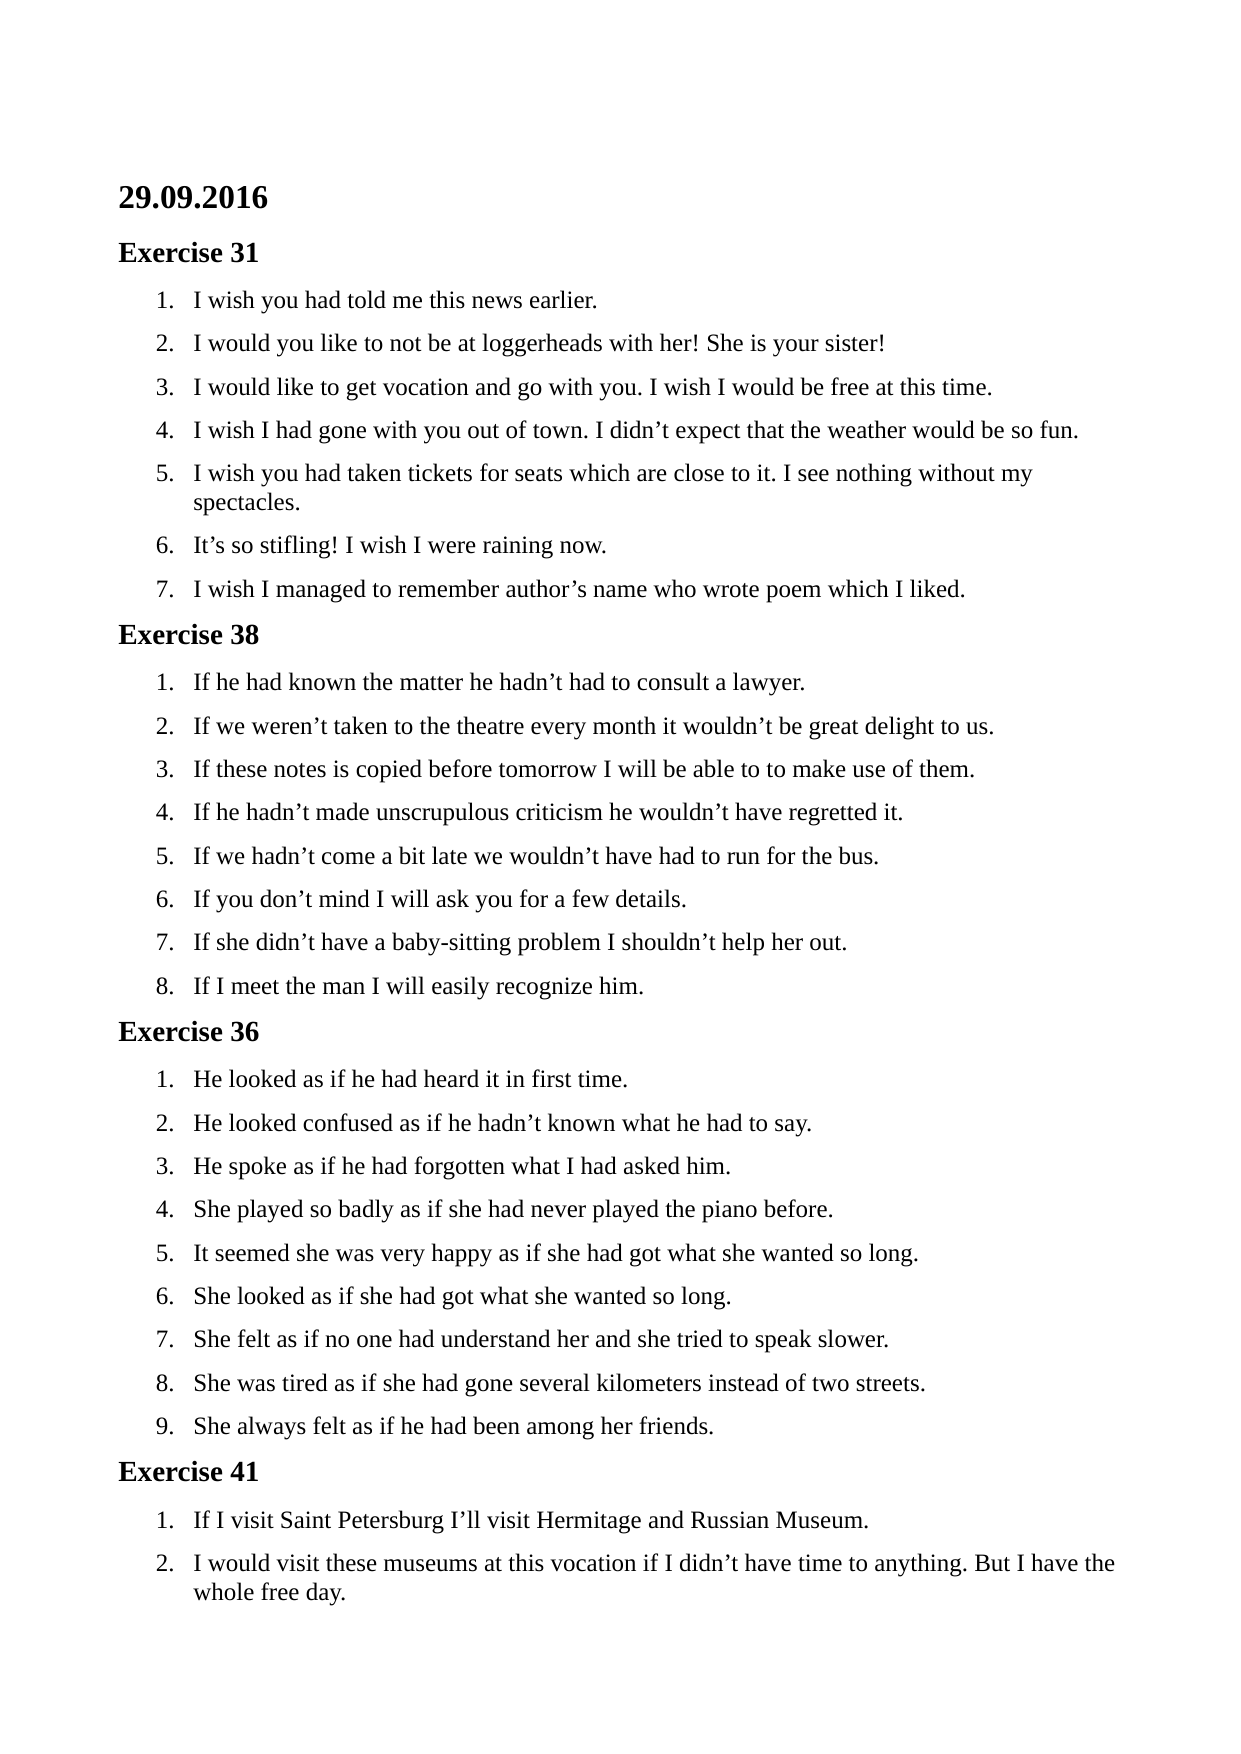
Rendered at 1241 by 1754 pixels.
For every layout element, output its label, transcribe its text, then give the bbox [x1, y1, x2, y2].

list I wish you had told me this news earlier. [156, 285, 1122, 314]
list If he hadn’t made unscrupulous criticism he wouldn’t have regretted it. [156, 797, 1122, 826]
list If we weren’t taken to the theatre every month it wouldn’t be great delight to us. [156, 711, 1122, 739]
subtitle 29.09.2016 [118, 177, 1122, 216]
list If he had known the matter he hadn’t had to consult a lawyer. [156, 667, 1122, 696]
list I wish I had gone with you out of town. I didn’t expect that the weather would be so fun. [156, 415, 1122, 444]
list He looked as if he had heard it in first time. [156, 1064, 1122, 1093]
subtitle Exercise 41 [118, 1454, 1122, 1488]
list If you don’t mind I will ask you for a few details. [156, 884, 1122, 913]
list I would visit these museums at this vocation if I didn’t have time to anything. But I have the whole free day. [156, 1548, 1122, 1606]
list It seemed she was very happy as if she had got what she wanted so long. [156, 1238, 1122, 1266]
list It’s so stifling! I wish I were raining now. [156, 530, 1122, 559]
list If I visit Saint Petersburg I’ll visit Hermitage and Russian Museum. [156, 1505, 1122, 1533]
subtitle Exercise 38 [118, 617, 1122, 651]
subtitle Exercise 36 [118, 1014, 1122, 1048]
list She always felt as if he had been among her friends. [156, 1411, 1122, 1440]
list He looked confused as if he hadn’t known what he had to say. [156, 1108, 1122, 1136]
list I wish I managed to remember author’s name who wrote poem which I liked. [156, 574, 1122, 602]
list She played so badly as if she had never played the piano before. [156, 1194, 1122, 1223]
list She looked as if she had got what she wanted so long. [156, 1281, 1122, 1310]
list If she didn’t have a baby-sitting problem I shouldn’t help her out. [156, 927, 1122, 956]
list If I meet the man I will easily recognize him. [156, 971, 1122, 999]
list She was tired as if she had gone several kilometers instead of two streets. [156, 1368, 1122, 1396]
list I would like to get vocation and go with you. I wish I would be free at this time. [156, 372, 1122, 400]
list If these notes is copied before tomorrow I will be able to to make use of them. [156, 754, 1122, 783]
list He spoke as if he had forgotten what I had asked him. [156, 1151, 1122, 1180]
list If we hadn’t come a bit late we wouldn’t have had to run for the bus. [156, 841, 1122, 869]
list I would you like to not be at loggerheads with her! She is your sister! [156, 328, 1122, 357]
subtitle Exercise 31 [118, 235, 1122, 268]
list She felt as if no one had understand her and she tried to speak slower. [156, 1324, 1122, 1353]
list I wish you had taken tickets for seats which are close to it. I see nothing without my spectacles. [156, 458, 1122, 516]
